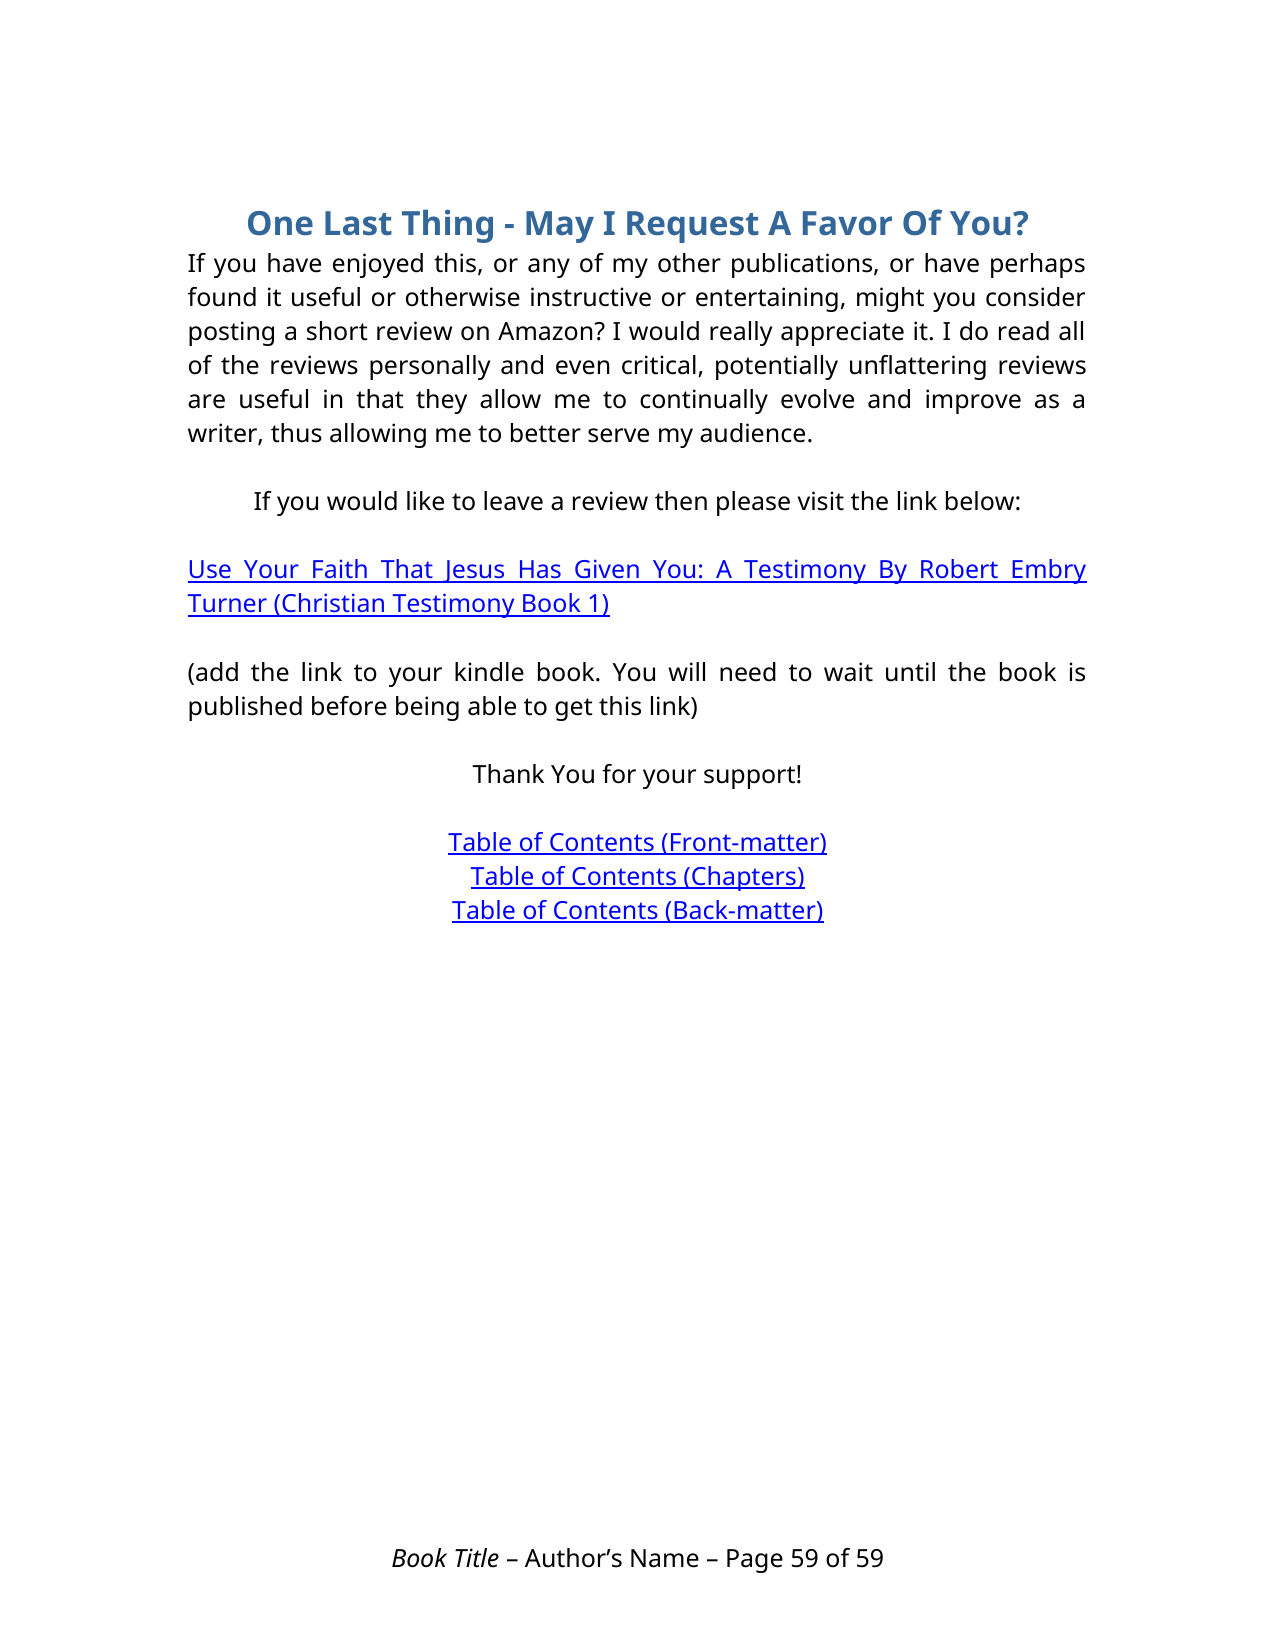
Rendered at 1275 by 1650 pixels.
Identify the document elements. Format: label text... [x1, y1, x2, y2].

text Turner (Christian Testimony Book 1) [187, 582, 1087, 620]
text If you have enjoyed this, or any of my other publications, or have perhaps found it useful or otherwise instructive or entertaining, might you consider posting a short review on Amazon? I would really appreciate it. I do read all of the reviews personally and even critical, potentially unflattering reviews are useful in that they allow me to continually evolve and improve as a writer, thus allowing me to better serve my audience. [187, 245, 1087, 450]
text Table of Contents (Front-matter) [187, 824, 1087, 858]
text If you would like to leave a review then please visit the link below: [187, 484, 1087, 518]
text (add the link to your kindle book. You will need to wait until the book is published before being able to get this link) [187, 654, 1087, 722]
text Use Your Faith That Jesus Has Given You: A Testimony By Robert Embry [187, 552, 1087, 581]
text Thank You for your support! [187, 756, 1087, 790]
text Table of Contents (Back-matter) [187, 893, 1087, 927]
subtitle One Last Thing - May I Request A Favor Of You? [187, 200, 1087, 245]
text Table of Contents (Chapters) [187, 858, 1087, 893]
